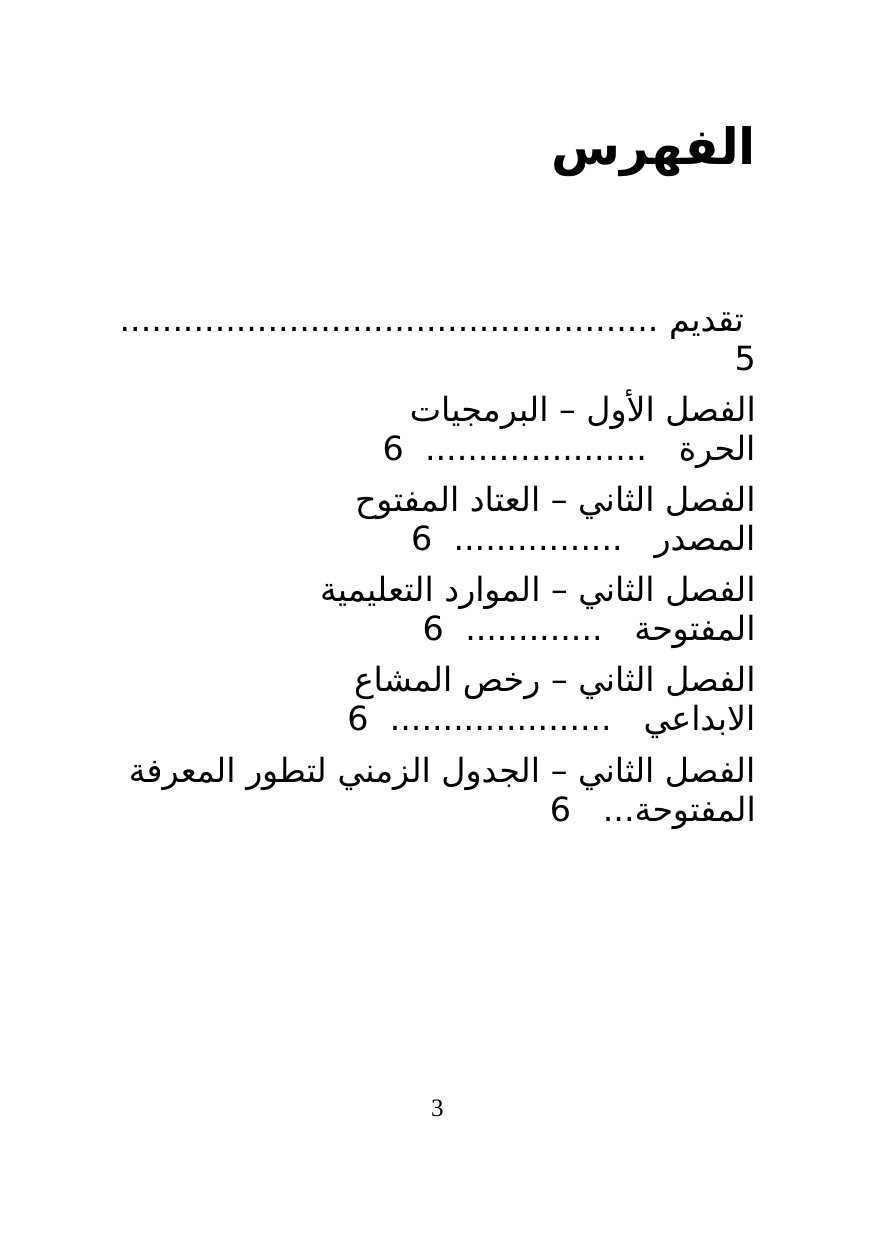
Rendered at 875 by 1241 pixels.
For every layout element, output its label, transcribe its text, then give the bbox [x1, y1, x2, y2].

text الفصل الثاني – رخص المشاع الابداعي‬ ..................... 6 [118, 661, 756, 739]
title تقديم ...................................................5 [118, 300, 756, 378]
text الفصل الأول – البرمجيات الحرة ..................... 6 [118, 390, 756, 468]
text الفصل الثاني – العتاد المفتوح المصدر ................ 6 [118, 481, 756, 558]
title الفهرس [118, 118, 756, 176]
text الفصل الثاني – الجدول الزمني لتطور المعرفة المفتوحة... 6 [118, 751, 756, 829]
text الفصل الثاني – الموارد التعليمية المفتوحة ............. 6 [118, 571, 756, 648]
